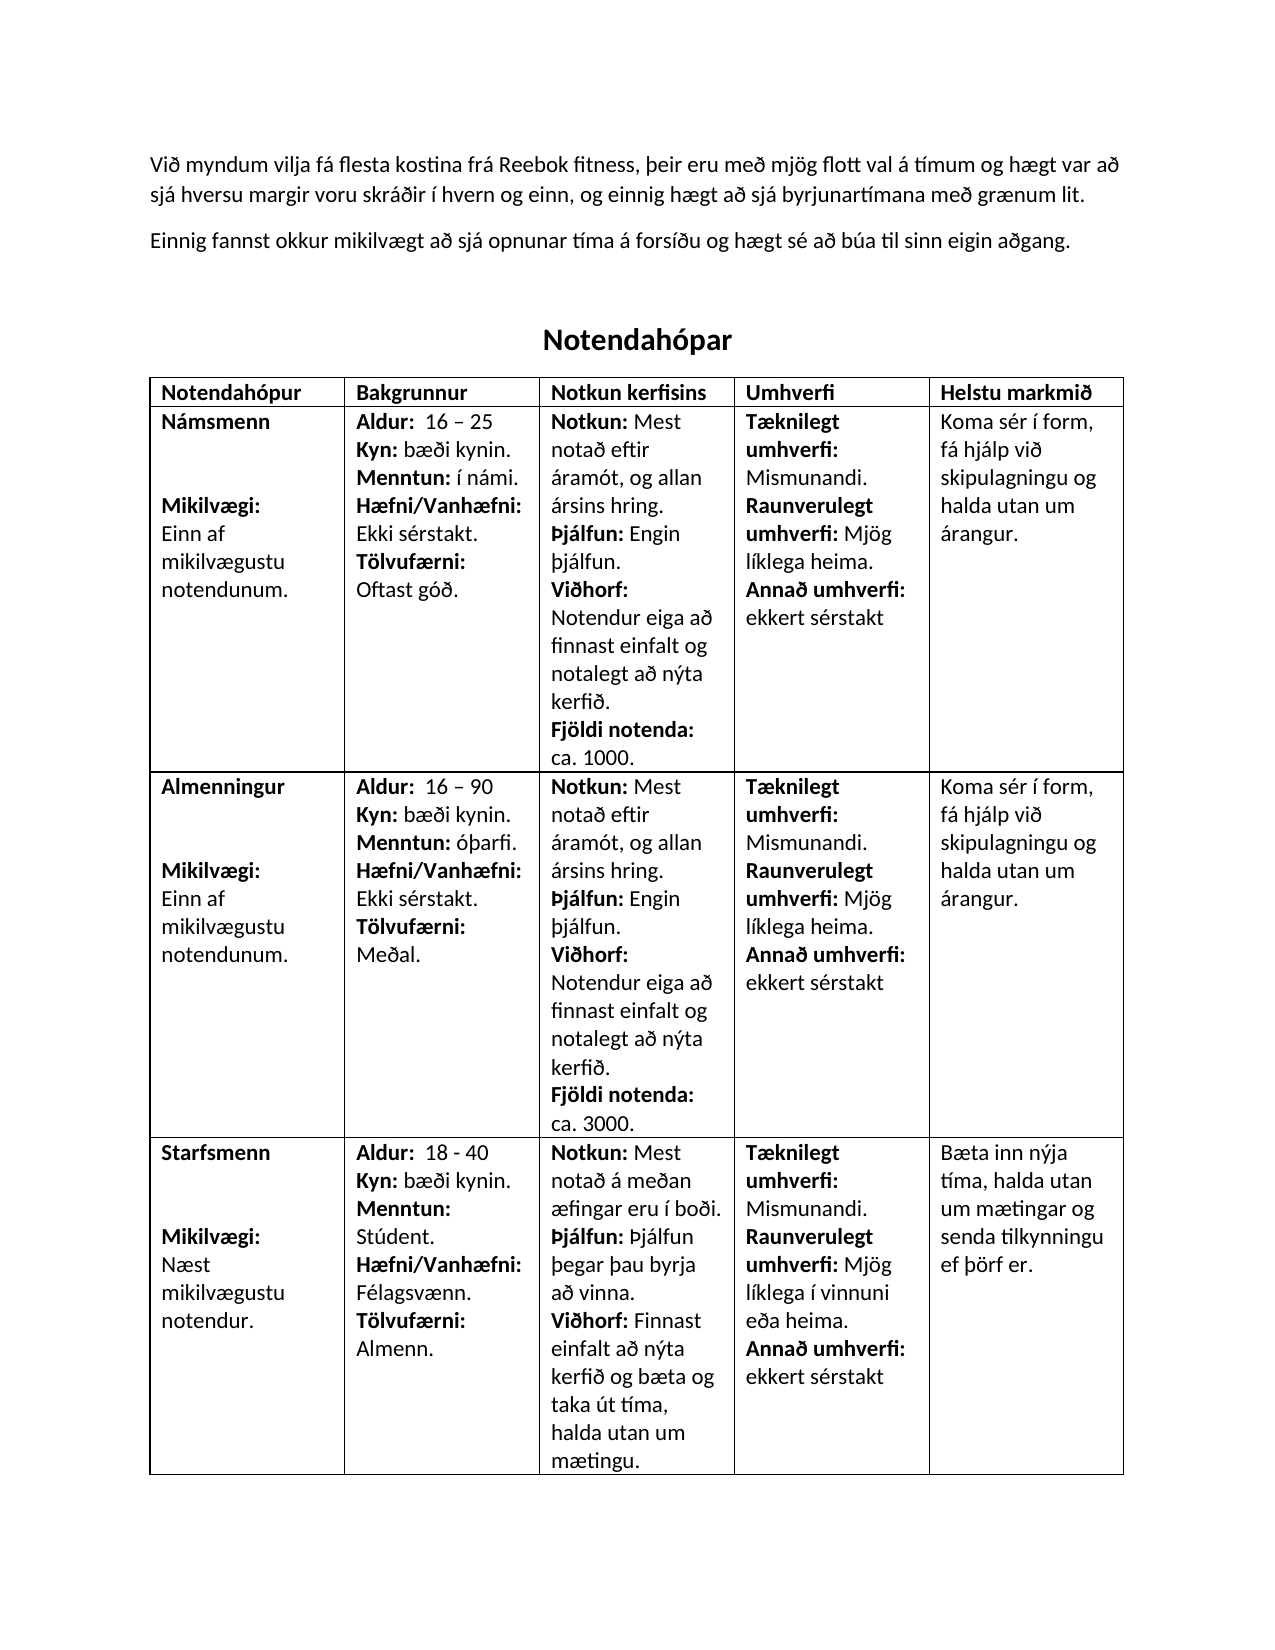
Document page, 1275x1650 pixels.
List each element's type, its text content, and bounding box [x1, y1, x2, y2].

table_cell Starfsmenn Mikilvægi: Næst mikilvægustu notendur. [151, 1138, 344, 1474]
table_cell Aldur: 16 – 90 Kyn: bæði kynin. Menntun: óþarfi. Hæfni/Vanhæfni: Ekki sérstakt. Tölvufærni: Meðal. [345, 773, 539, 1137]
table_header Notkun kerfisins [540, 378, 734, 406]
table_cell Námsmenn Mikilvægi: Einn af mikilvægustu notendunum. [151, 407, 344, 771]
table_cell Bæta inn nýja tíma, halda utan um mætingar og senda tilkynningu ef þörf er. [930, 1138, 1123, 1474]
text Notendahópar [150, 319, 1125, 358]
table_header Notendahópur [151, 378, 344, 406]
table_header Bakgrunnur [345, 378, 539, 406]
table_cell Notkun: Mest notað eftir áramót, og allan ársins hring. Þjálfun: Engin þjálfun. Viðhorf: Notendur eiga að finnast einfalt og notalegt að nýta kerfið. Fjöldi notenda: ca. 3000. [540, 773, 734, 1137]
table_header Helstu markmið [930, 378, 1123, 406]
table_cell Notkun: Mest notað á meðan æfingar eru í boði. Þjálfun: Þjálfun þegar þau byrja að vinna. Viðhorf: Finnast einfalt að nýta kerfið og bæta og taka út tíma, halda utan um mætingu. [540, 1138, 734, 1474]
table_cell Aldur: 16 – 25 Kyn: bæði kynin. Menntun: í námi. Hæfni/Vanhæfni: Ekki sérstakt. Tölvufærni: Oftast góð. [345, 407, 539, 771]
table_cell Aldur: 18 - 40 Kyn: bæði kynin. Menntun: Stúdent. Hæfni/Vanhæfni: Félagsvænn. Tölvufærni: Almenn. [345, 1138, 539, 1474]
table_cell Tæknilegt umhverfi: Mismunandi. Raunverulegt umhverfi: Mjög líklega heima. Annað umhverfi: ekkert sérstakt [735, 407, 929, 771]
table_cell Tæknilegt umhverfi: Mismunandi. Raunverulegt umhverfi: Mjög líklega í vinnuni eða heima. Annað umhverfi: ekkert sérstakt [735, 1138, 929, 1474]
text Einnig fannst okkur mikilvægt að sjá opnunar tíma á forsíðu og hægt sé að búa til sinn eigin aðgang. [150, 226, 1125, 254]
text Við myndum vilja fá flesta kostina frá Reebok fitness, þeir eru með mjög flott val á tímum og hægt var að sjá hversu margir voru skráðir í hvern og einn, og einnig hægt að sjá byrjunartímana með grænum lit. [150, 150, 1125, 208]
table_header Umhverfi [735, 378, 929, 406]
table_cell Koma sér í form, fá hjálp við skipulagningu og halda utan um árangur. [930, 773, 1123, 1137]
table_cell Notkun: Mest notað eftir áramót, og allan ársins hring. Þjálfun: Engin þjálfun. Viðhorf: Notendur eiga að finnast einfalt og notalegt að nýta kerfið. Fjöldi notenda: ca. 1000. [540, 407, 734, 771]
table_cell Koma sér í form, fá hjálp við skipulagningu og halda utan um árangur. [930, 407, 1123, 771]
table_cell Tæknilegt umhverfi: Mismunandi. Raunverulegt umhverfi: Mjög líklega heima. Annað umhverfi: ekkert sérstakt [735, 773, 929, 1137]
table_cell Almenningur Mikilvægi: Einn af mikilvægustu notendunum. [151, 773, 344, 1137]
